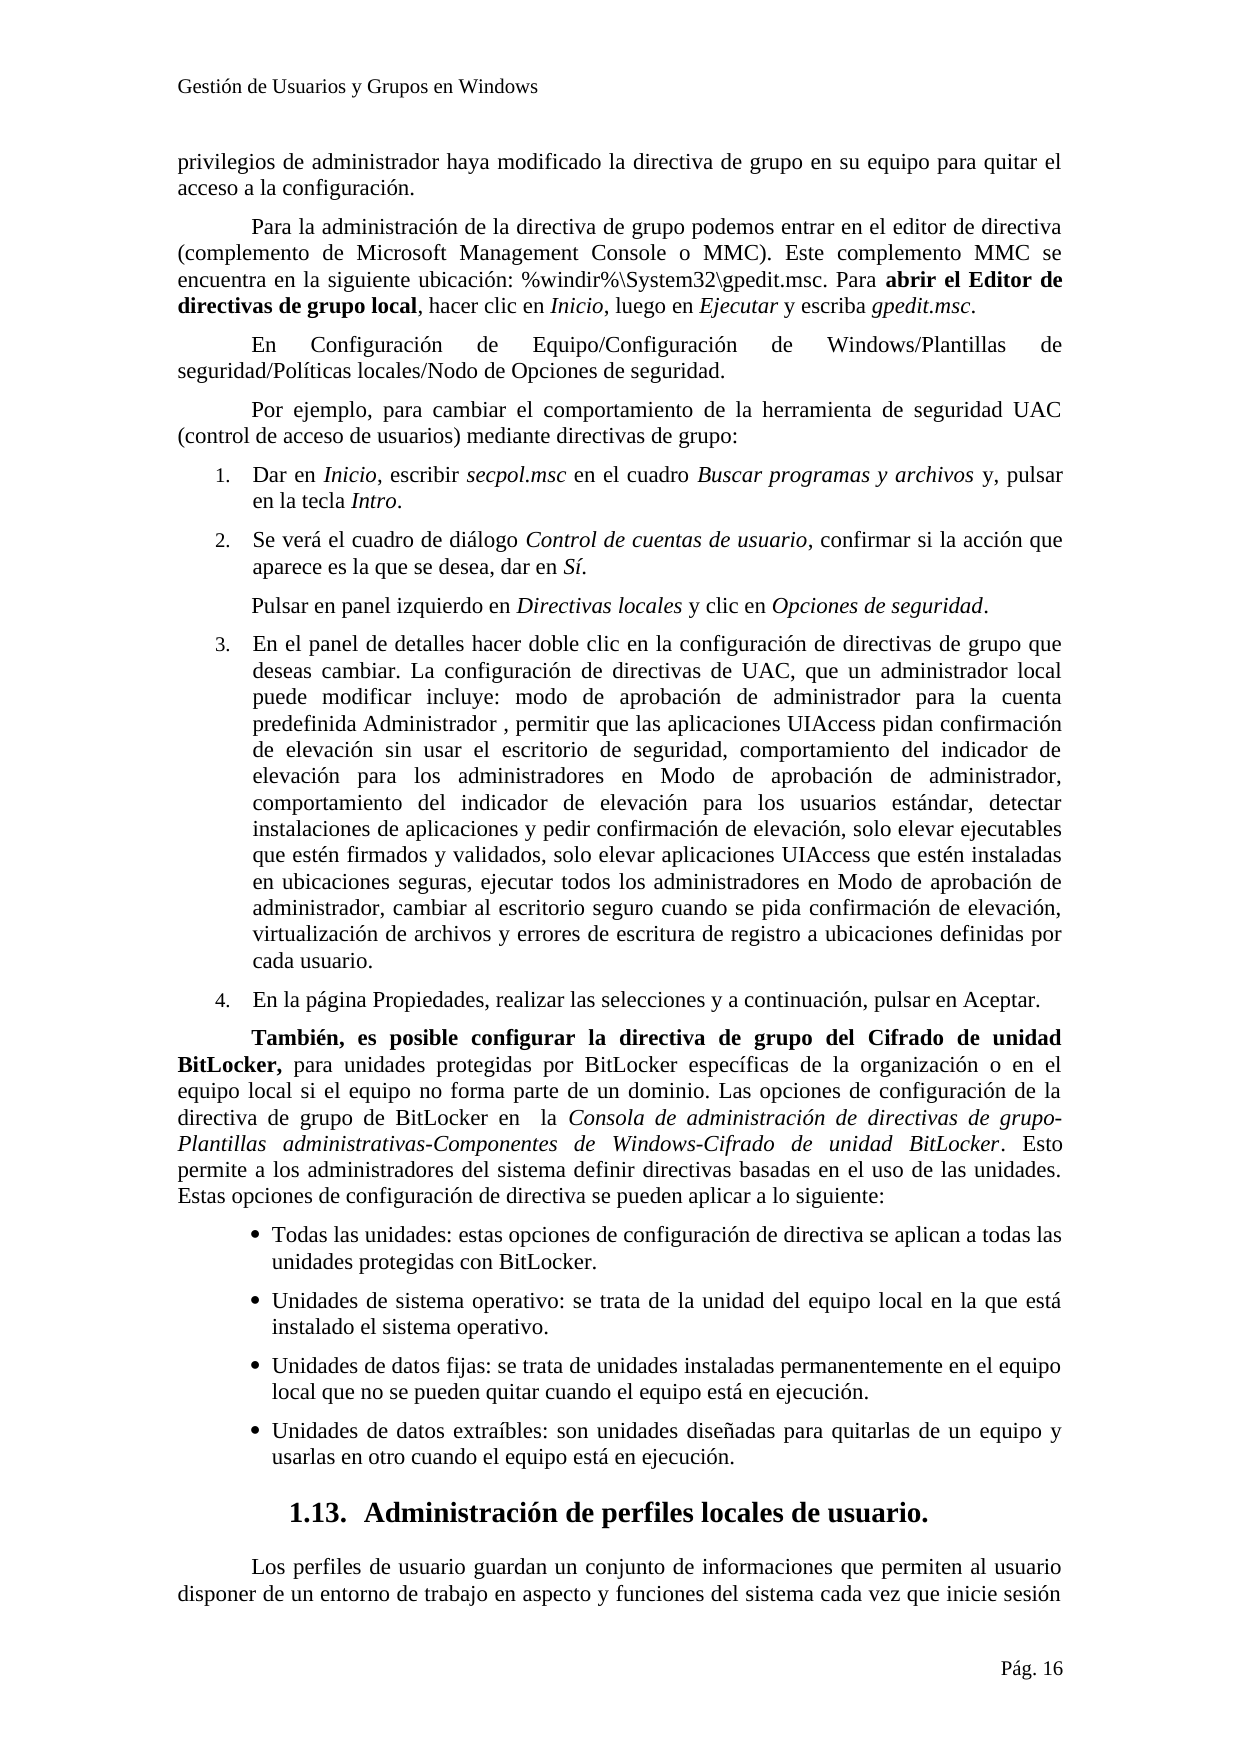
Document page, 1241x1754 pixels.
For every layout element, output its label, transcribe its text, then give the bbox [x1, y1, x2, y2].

list Unidades de datos extraíbles: son unidades diseñadas para quitarlas de un equipo y usarlas en otro cuando el equipo está en ejecución. [251, 1417, 1063, 1470]
text Para la administración de la directiva de grupo podemos entrar en el editor de directiva (complemento de Microsoft Management Console o MMC). Este complemento MMC se encuentra en la siguiente ubicación: %windir%\System32\gpedit.msc. Para abrir el Editor de directivas de grupo local, hacer clic en Inicio, luego en Ejecutar y escriba gpedit.msc. [177, 213, 1063, 318]
text Pulsar en panel izquierdo en Directivas locales y clic en Opciones de seguridad. [251, 592, 1063, 618]
text Los perfiles de usuario guardan un conjunto de informaciones que permiten al usuario disponer de un entorno de trabajo en aspecto y funciones del sistema cada vez que inicie sesión [177, 1553, 1063, 1606]
text También, es posible configurar la directiva de grupo del Cifrado de unidad BitLocker, para unidades protegidas por BitLocker específicas de la organización o en el equipo local si el equipo no forma parte de un dominio. Las opciones de configuración de la directiva de grupo de BitLocker en la Consola de administración de directivas de grupo-Plantillas administrativas-Componentes de Windows-Cifrado de unidad BitLocker. Esto permite a los administradores del sistema definir directivas basadas en el uso de las unidades. Estas opciones de configuración de directiva se pueden aplicar a lo siguiente: [177, 1024, 1063, 1209]
text En Configuración de Equipo/Configuración de Windows/Plantillas de seguridad/Políticas locales/Nodo de Opciones de seguridad. [177, 331, 1063, 383]
list Todas las unidades: estas opciones de configuración de directiva se aplican a todas las unidades protegidas con BitLocker. [251, 1221, 1063, 1274]
list Dar en Inicio, escribir secpol.msc en el cuadro Buscar programas y archivos y, pulsar en la tecla Intro. [215, 461, 1063, 514]
text privilegios de administrador haya modificado la directiva de grupo en su equipo para quitar el acceso a la configuración. [177, 148, 1063, 200]
list Unidades de datos fijas: se trata de unidades instaladas permanentemente en el equipo local que no se pueden quitar cuando el equipo está en ejecución. [251, 1352, 1063, 1404]
text Por ejemplo, para cambiar el comportamiento de la herramienta de seguridad UAC (control de acceso de usuarios) mediante directivas de grupo: [177, 396, 1063, 449]
list Se verá el cuadro de diálogo Control de cuentas de usuario, confirmar si la acción que aparece es la que se desea, dar en Sí. [215, 526, 1063, 579]
list Unidades de sistema operativo: se trata de la unidad del equipo local en la que está instalado el sistema operativo. [251, 1287, 1063, 1339]
list En la página Propiedades, realizar las selecciones y a continuación, pulsar en Aceptar. [215, 986, 1063, 1012]
list En el panel de detalles hacer doble clic en la configuración de directivas de grupo que deseas cambiar. La configuración de directivas de UAC, que un administrador local puede modificar incluye: modo de aprobación de administrador para la cuenta predefinida Administrador , permitir que las aplicaciones UIAccess pidan confirmación de elevación sin usar el escritorio de seguridad, comportamiento del indicador de elevación para los administradores en Modo de aprobación de administrador, comportamiento del indicador de elevación para los usuarios estándar, detectar instalaciones de aplicaciones y pedir confirmación de elevación, solo elevar ejecutables que estén firmados y validados, solo elevar aplicaciones UIAccess que estén instaladas en ubicaciones seguras, ejecutar todos los administradores en Modo de aprobación de administrador, cambiar al escritorio seguro cuando se pida confirmación de elevación, virtualización de archivos y errores de escritura de registro a ubicaciones definidas por cada usuario. [215, 631, 1063, 973]
list Administración de perfiles locales de usuario. [288, 1495, 1063, 1528]
